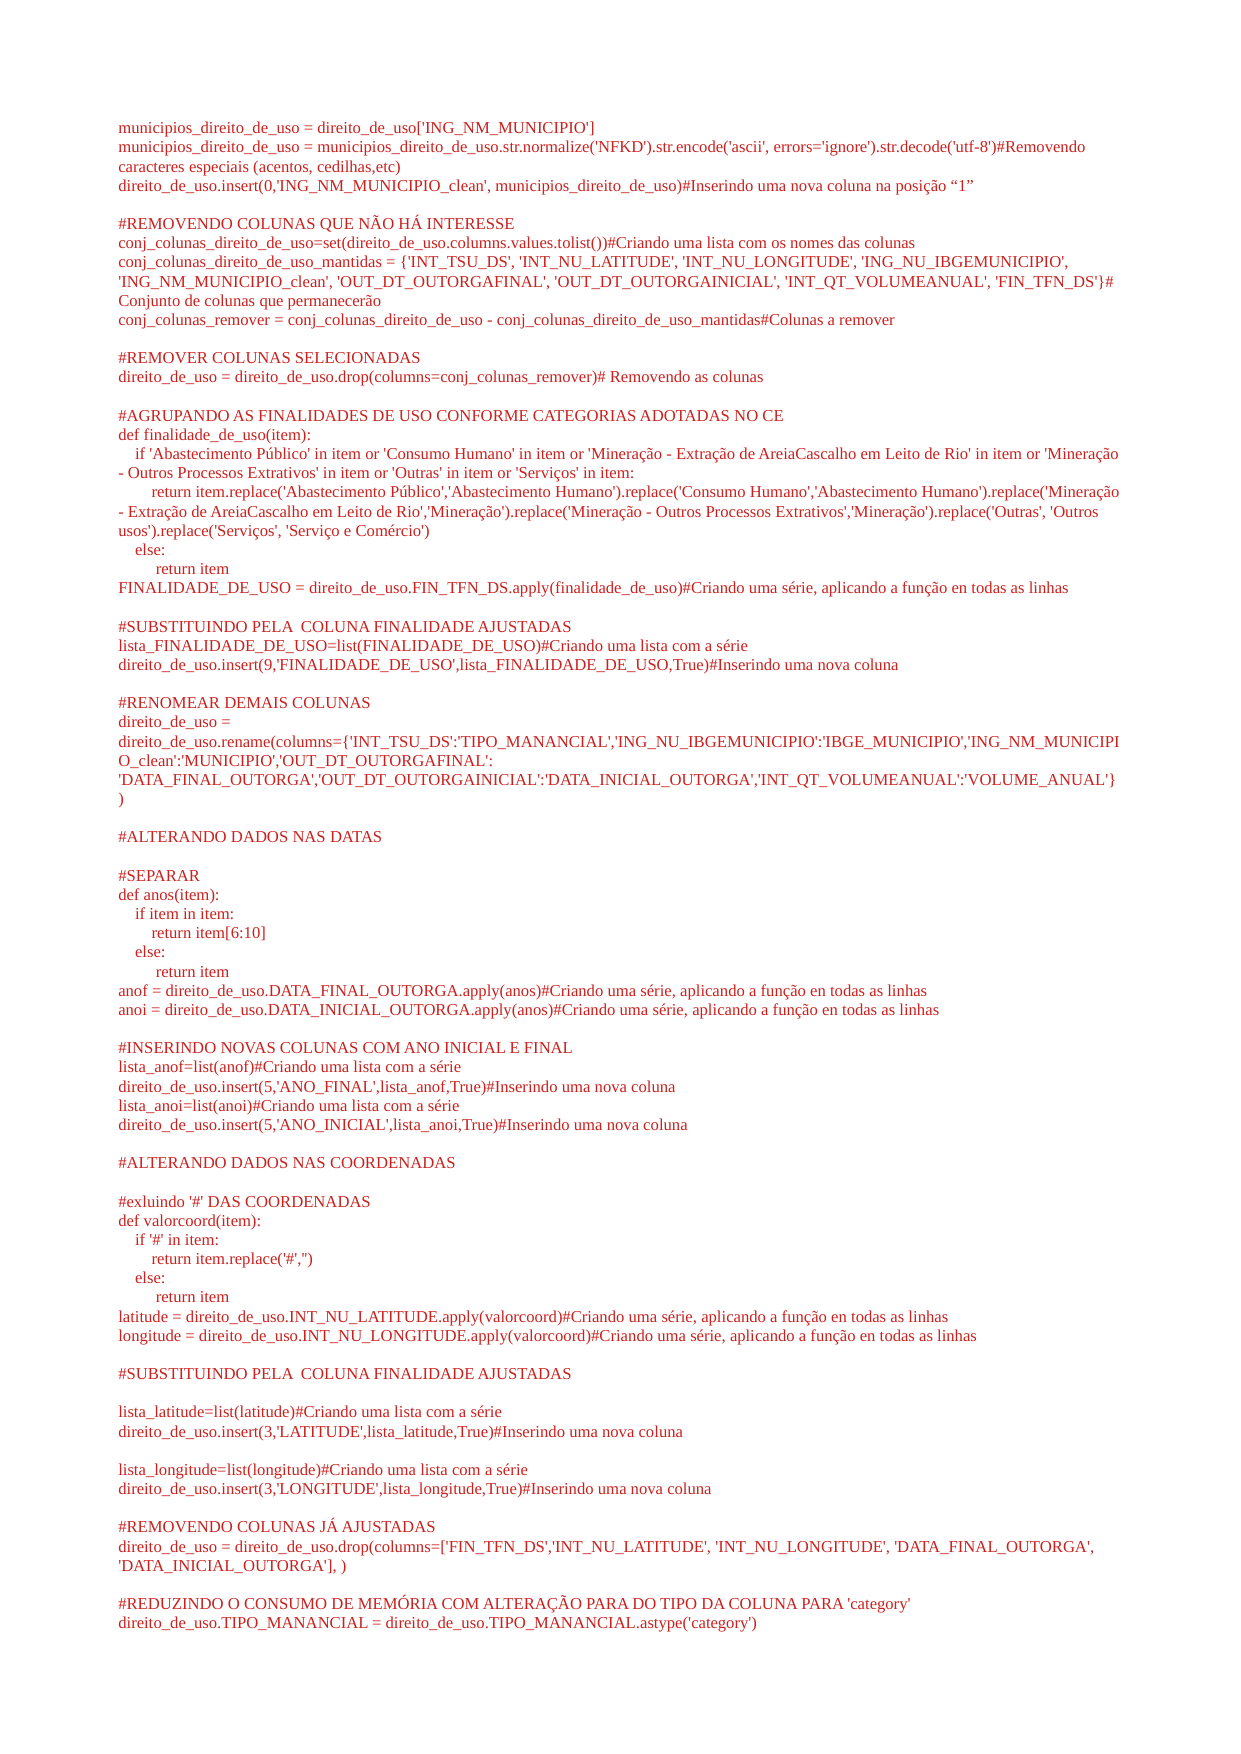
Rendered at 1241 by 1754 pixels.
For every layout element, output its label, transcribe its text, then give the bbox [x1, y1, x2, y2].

text lista_longitude=list(longitude)#Criando uma lista com a série [118, 1460, 1122, 1479]
text #REMOVER COLUNAS SELECIONADAS [118, 348, 1122, 367]
text return item [118, 1287, 1122, 1306]
text direito_de_uso.insert(0,'ING_NM_MUNICIPIO_clean', municipios_direito_de_uso)#Inserindo uma nova coluna na posição “1” [118, 176, 1122, 195]
text lista_FINALIDADE_DE_USO=list(FINALIDADE_DE_USO)#Criando uma lista com a série [118, 636, 1122, 655]
text lista_latitude=list(latitude)#Criando uma lista com a série [118, 1402, 1122, 1421]
text if '#' in item: [118, 1230, 1122, 1249]
text if item in item: [118, 904, 1122, 923]
text direito_de_uso = direito_de_uso.drop(columns=conj_colunas_remover)# Removendo as colunas [118, 367, 1122, 386]
text #REMOVENDO COLUNAS QUE NÃO HÁ INTERESSE [118, 214, 1122, 233]
text anof = direito_de_uso.DATA_FINAL_OUTORGA.apply(anos)#Criando uma série, aplicando a função en todas as linhas [118, 981, 1122, 1000]
text #RENOMEAR DEMAIS COLUNAS [118, 693, 1122, 712]
text direito_de_uso = direito_de_uso.drop(columns=['FIN_TFN_DS','INT_NU_LATITUDE', 'INT_NU_LONGITUDE', 'DATA_FINAL_OUTORGA', 'DATA_INICIAL_OUTORGA'], ) [118, 1536, 1122, 1575]
text FINALIDADE_DE_USO = direito_de_uso.FIN_TFN_DS.apply(finalidade_de_uso)#Criando uma série, aplicando a função en todas as linhas [118, 578, 1122, 597]
text direito_de_uso.TIPO_MANANCIAL = direito_de_uso.TIPO_MANANCIAL.astype('category') [118, 1613, 1122, 1632]
text def finalidade_de_uso(item): [118, 425, 1122, 444]
text direito_de_uso.insert(3,'LATITUDE',lista_latitude,True)#Inserindo uma nova coluna [118, 1421, 1122, 1441]
text #SUBSTITUINDO PELA COLUNA FINALIDADE AJUSTADAS [118, 616, 1122, 636]
text anoi = direito_de_uso.DATA_INICIAL_OUTORGA.apply(anos)#Criando uma série, aplicando a função en todas as linhas [118, 1000, 1122, 1019]
text return item [118, 961, 1122, 981]
text #SUBSTITUINDO PELA COLUNA FINALIDADE AJUSTADAS [118, 1364, 1122, 1383]
text conj_colunas_direito_de_uso_mantidas = {'INT_TSU_DS', 'INT_NU_LATITUDE', 'INT_NU_LONGITUDE', 'ING_NU_IBGEMUNICIPIO', 'ING_NM_MUNICIPIO_clean', 'OUT_DT_OUTORGAFINAL', 'OUT_DT_OUTORGAINICIAL', 'INT_QT_VOLUMEANUAL', 'FIN_TFN_DS'}# Conjunto de colunas que permanecerão [118, 252, 1122, 310]
text #INSERINDO NOVAS COLUNAS COM ANO INICIAL E FINAL [118, 1038, 1122, 1057]
text direito_de_uso = direito_de_uso.rename(columns={'INT_TSU_DS':'TIPO_MANANCIAL','ING_NU_IBGEMUNICIPIO':'IBGE_MUNICIPIO','ING_NM_MUNICIPIO_clean':'MUNICIPIO','OUT_DT_OUTORGAFINAL': 'DATA_FINAL_OUTORGA','OUT_DT_OUTORGAINICIAL':'DATA_INICIAL_OUTORGA','INT_QT_VOLUMEANUAL':'VOLUME_ANUAL'}) [118, 712, 1122, 808]
text def anos(item): [118, 885, 1122, 904]
text #SEPARAR [118, 866, 1122, 885]
text return item[6:10] [118, 923, 1122, 942]
text longitude = direito_de_uso.INT_NU_LONGITUDE.apply(valorcoord)#Criando uma série, aplicando a função en todas as linhas [118, 1326, 1122, 1345]
text latitude = direito_de_uso.INT_NU_LATITUDE.apply(valorcoord)#Criando uma série, aplicando a função en todas as linhas [118, 1306, 1122, 1326]
text #exluindo '#' DAS COORDENADAS [118, 1191, 1122, 1211]
text return item.replace('Abastecimento Público','Abastecimento Humano').replace('Consumo Humano','Abastecimento Humano').replace('Mineração - Extração de AreiaCascalho em Leito de Rio','Mineração').replace('Mineração - Outros Processos Extrativos','Mineração').replace('Outras', 'Outros usos').replace('Serviços', 'Serviço e Comércio') [118, 482, 1122, 540]
text else: [118, 540, 1122, 559]
text #AGRUPANDO AS FINALIDADES DE USO CONFORME CATEGORIAS ADOTADAS NO CE [118, 406, 1122, 425]
text direito_de_uso.insert(9,'FINALIDADE_DE_USO',lista_FINALIDADE_DE_USO,True)#Inserindo uma nova coluna [118, 655, 1122, 674]
text #REDUZINDO O CONSUMO DE MEMÓRIA COM ALTERAÇÃO PARA DO TIPO DA COLUNA PARA 'category' [118, 1594, 1122, 1613]
text #ALTERANDO DADOS NAS DATAS [118, 827, 1122, 846]
text lista_anof=list(anof)#Criando uma lista com a série [118, 1057, 1122, 1076]
text return item [118, 559, 1122, 578]
text conj_colunas_direito_de_uso=set(direito_de_uso.columns.values.tolist())#Criando uma lista com os nomes das colunas [118, 233, 1122, 252]
text conj_colunas_remover = conj_colunas_direito_de_uso - conj_colunas_direito_de_uso_mantidas#Colunas a remover [118, 310, 1122, 329]
text #REMOVENDO COLUNAS JÁ AJUSTADAS [118, 1517, 1122, 1536]
text return item.replace('#','') [118, 1249, 1122, 1268]
text direito_de_uso.insert(3,'LONGITUDE',lista_longitude,True)#Inserindo uma nova coluna [118, 1479, 1122, 1498]
text else: [118, 1268, 1122, 1287]
text direito_de_uso.insert(5,'ANO_INICIAL',lista_anoi,True)#Inserindo uma nova coluna [118, 1115, 1122, 1134]
text direito_de_uso.insert(5,'ANO_FINAL',lista_anof,True)#Inserindo uma nova coluna [118, 1076, 1122, 1096]
text if 'Abastecimento Público' in item or 'Consumo Humano' in item or 'Mineração - Extração de AreiaCascalho em Leito de Rio' in item or 'Mineração - Outros Processos Extrativos' in item or 'Outras' in item or 'Serviços' in item: [118, 444, 1122, 482]
text municipios_direito_de_uso = municipios_direito_de_uso.str.normalize('NFKD').str.encode('ascii', errors='ignore').str.decode('utf-8')#Removendo caracteres especiais (acentos, cedilhas,etc) [118, 137, 1122, 176]
text municipios_direito_de_uso = direito_de_uso['ING_NM_MUNICIPIO'] [118, 118, 1122, 137]
text else: [118, 942, 1122, 961]
text lista_anoi=list(anoi)#Criando uma lista com a série [118, 1096, 1122, 1115]
text def valorcoord(item): [118, 1211, 1122, 1230]
text #ALTERANDO DADOS NAS COORDENADAS [118, 1153, 1122, 1172]
